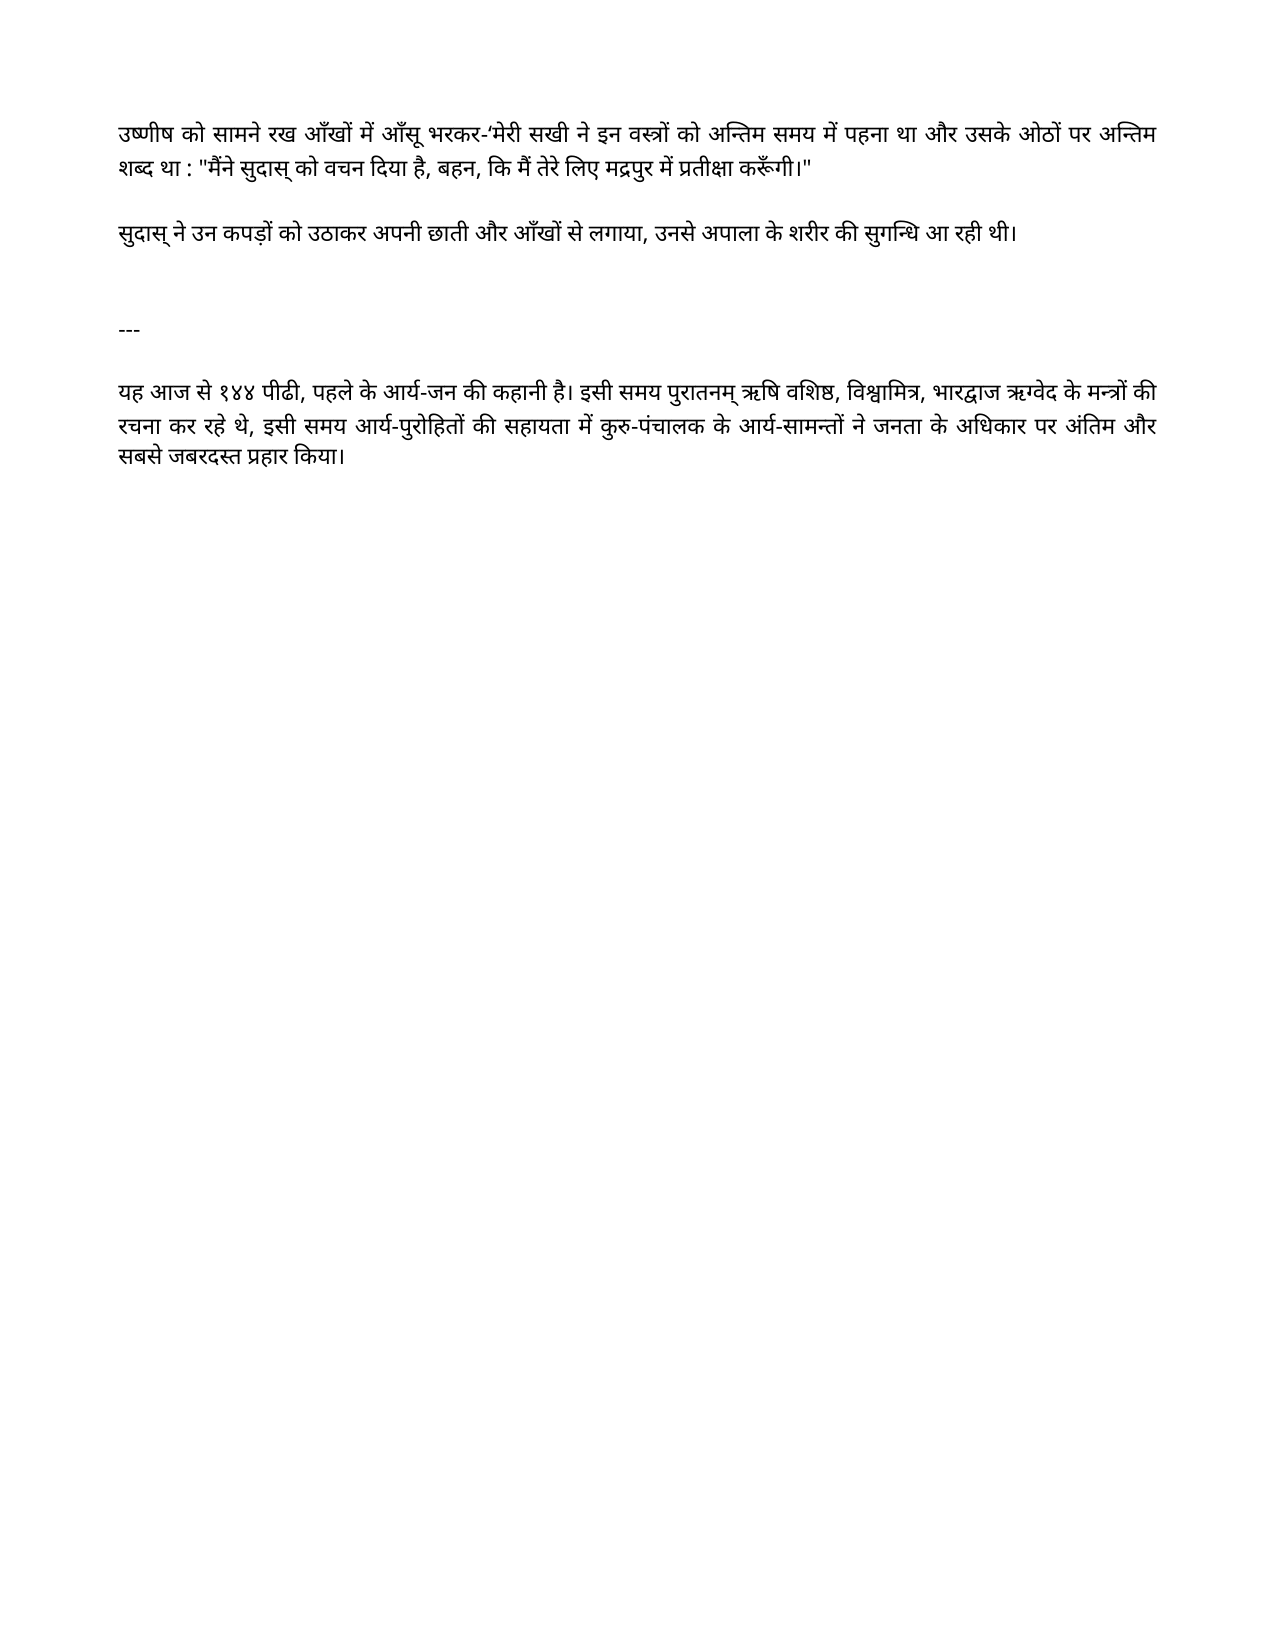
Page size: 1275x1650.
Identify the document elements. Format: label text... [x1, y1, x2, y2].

text सुदास् ने उन कपड़ों को उठाकर अपनी छाती और आँखों से लगाया, उनसे अपाला के शरीर की सुगन्धि आ रही थी। [118, 217, 1157, 251]
text उष्णीष को सामने रख आँखों में आँसू भरकर-‘मेरी सखी ने इन वस्त्रों को अन्तिम समय में पहना था और उसके ओठों पर अन्तिम शब्द था : "मैंने सुदास् को वचन दिया है, बहन, कि मैं तेरे लिए मद्रपुर में प्रतीक्षा करूँगी।" [118, 118, 1157, 186]
text --- [118, 313, 1157, 345]
text यह आज से १४४ पीढी, पहले के आर्य-जन की कहानी है। इसी समय पुरातनम् ऋषि वशिष्ठ, विश्वामित्र, भारद्वाज ऋग्वेद के मन्त्रों की रचना कर रहे थे, इसी समय आर्य-पुरोहितों की सहायता में कुरु-पंचालक के आर्य-सामन्तों ने जनता के अधिकार पर अंतिम और सबसे जबरदस्त प्रहार किया। [118, 376, 1157, 473]
